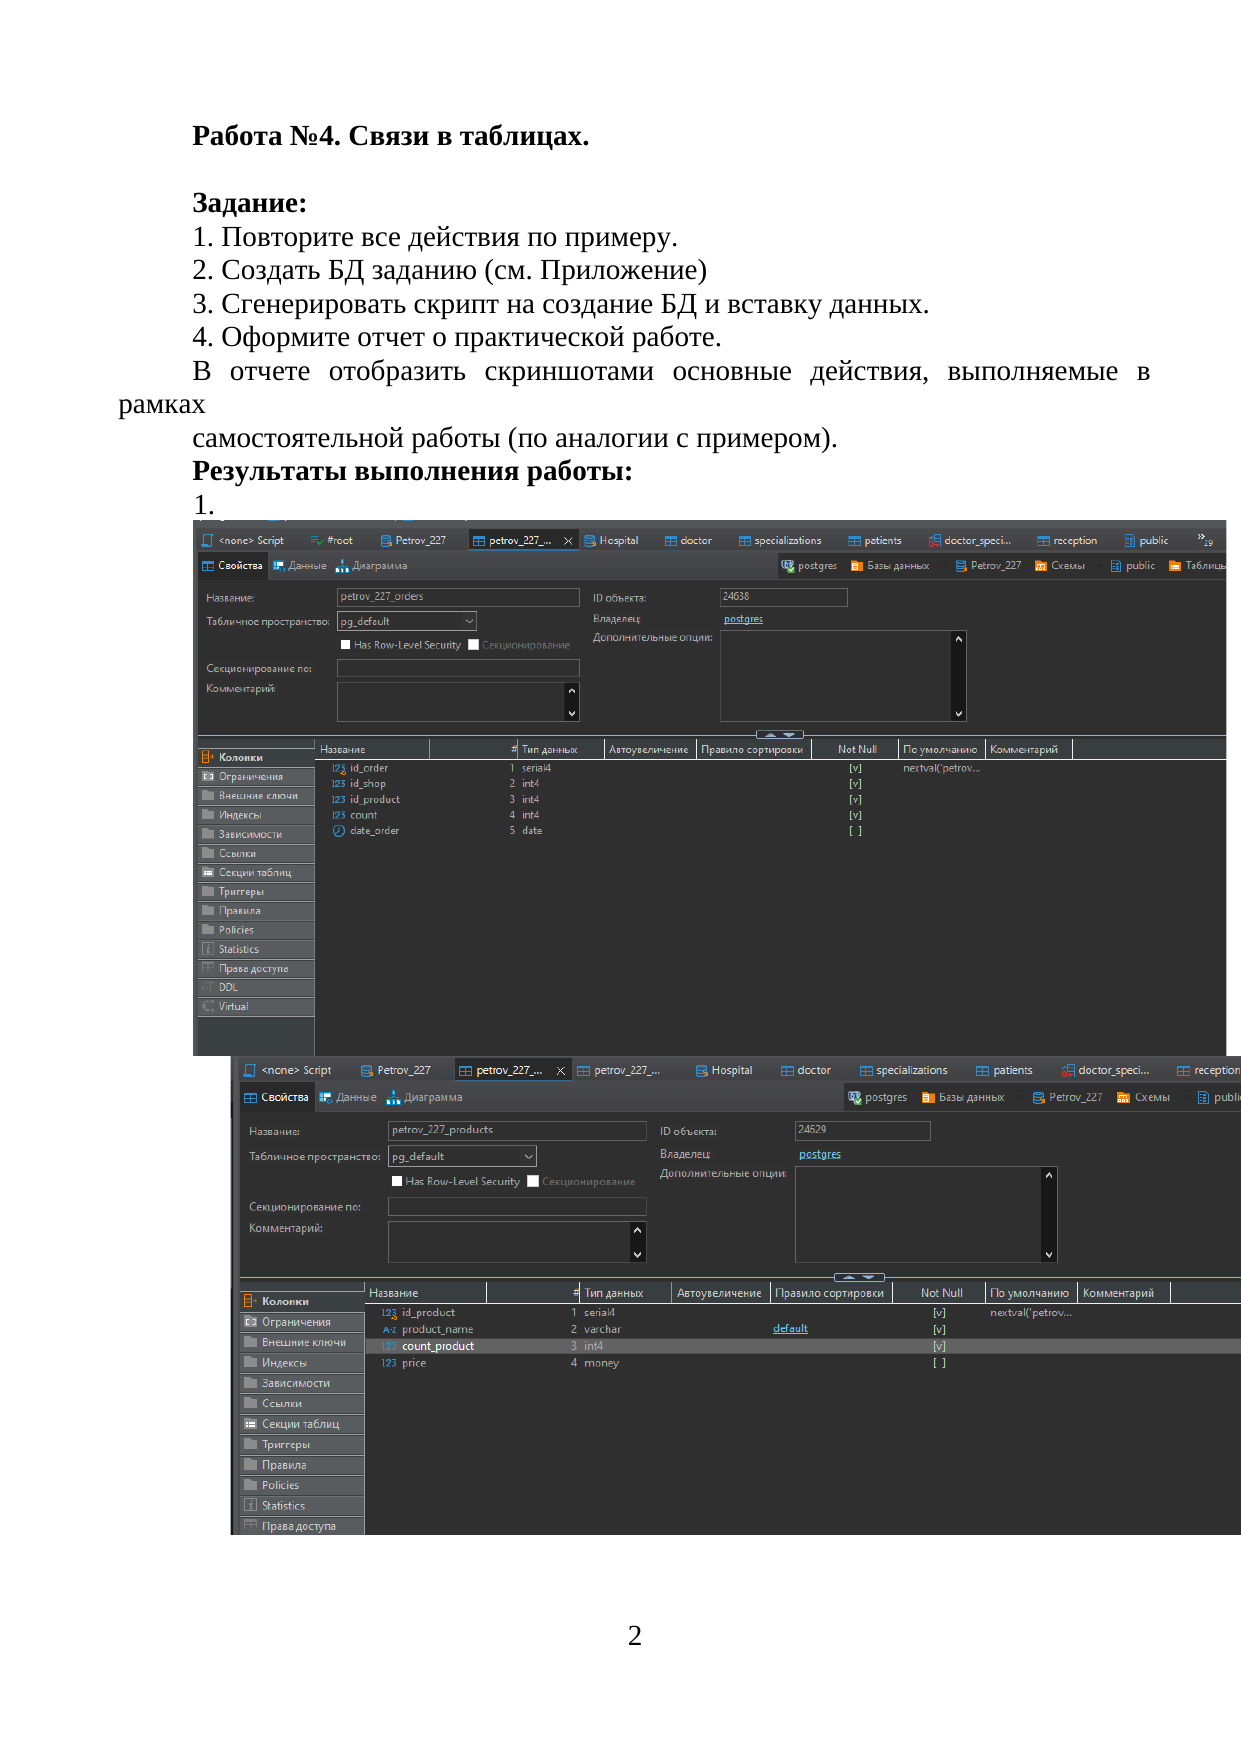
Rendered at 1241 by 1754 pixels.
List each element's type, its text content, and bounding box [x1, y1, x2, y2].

text 1. Повторите все действия по примеру. [118, 219, 1152, 252]
text Работа №4. Связи в таблицах. [118, 118, 1152, 152]
picture [193, 520, 1241, 1535]
text Задание: [118, 185, 1152, 219]
text 4. Оформите отчет о практической работе. [118, 319, 1152, 353]
text 3. Сгенерировать скрипт на создание БД и вставку данных. [118, 286, 1152, 319]
text самостоятельной работы (по аналогии с примером). [118, 420, 1152, 453]
text Результаты выполнения работы: [118, 453, 1152, 487]
text 2. Создать БД заданию (см. Приложение) [118, 252, 1152, 286]
text В отчете отобразить скриншотами основные действия, выполняемые в рамках [118, 353, 1152, 420]
